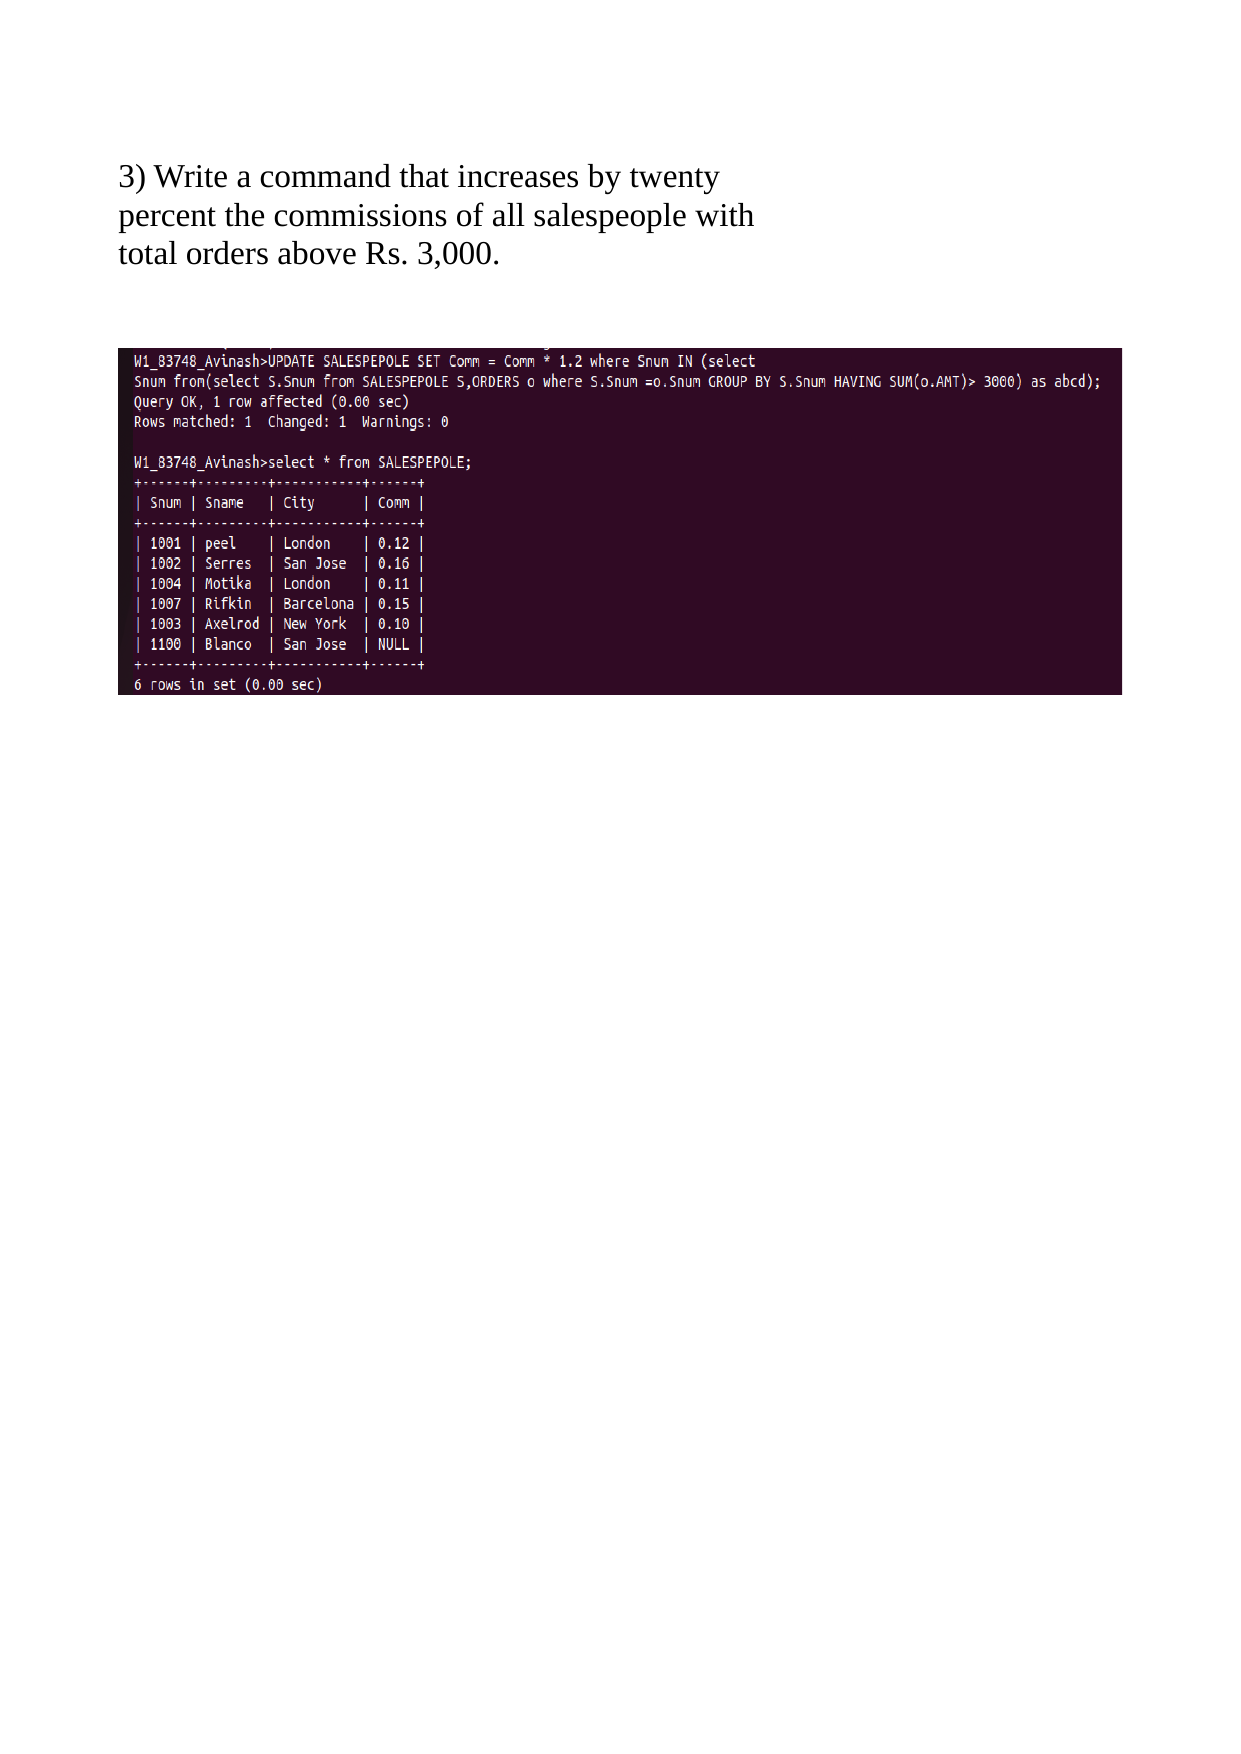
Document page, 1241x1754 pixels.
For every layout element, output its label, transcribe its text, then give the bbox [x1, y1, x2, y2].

text 3) Write a command that increases by twenty [118, 156, 1122, 195]
picture [118, 348, 1123, 695]
text percent the commissions of all salespeople with [118, 195, 1122, 233]
text total orders above Rs. 3,000. [118, 233, 1122, 271]
